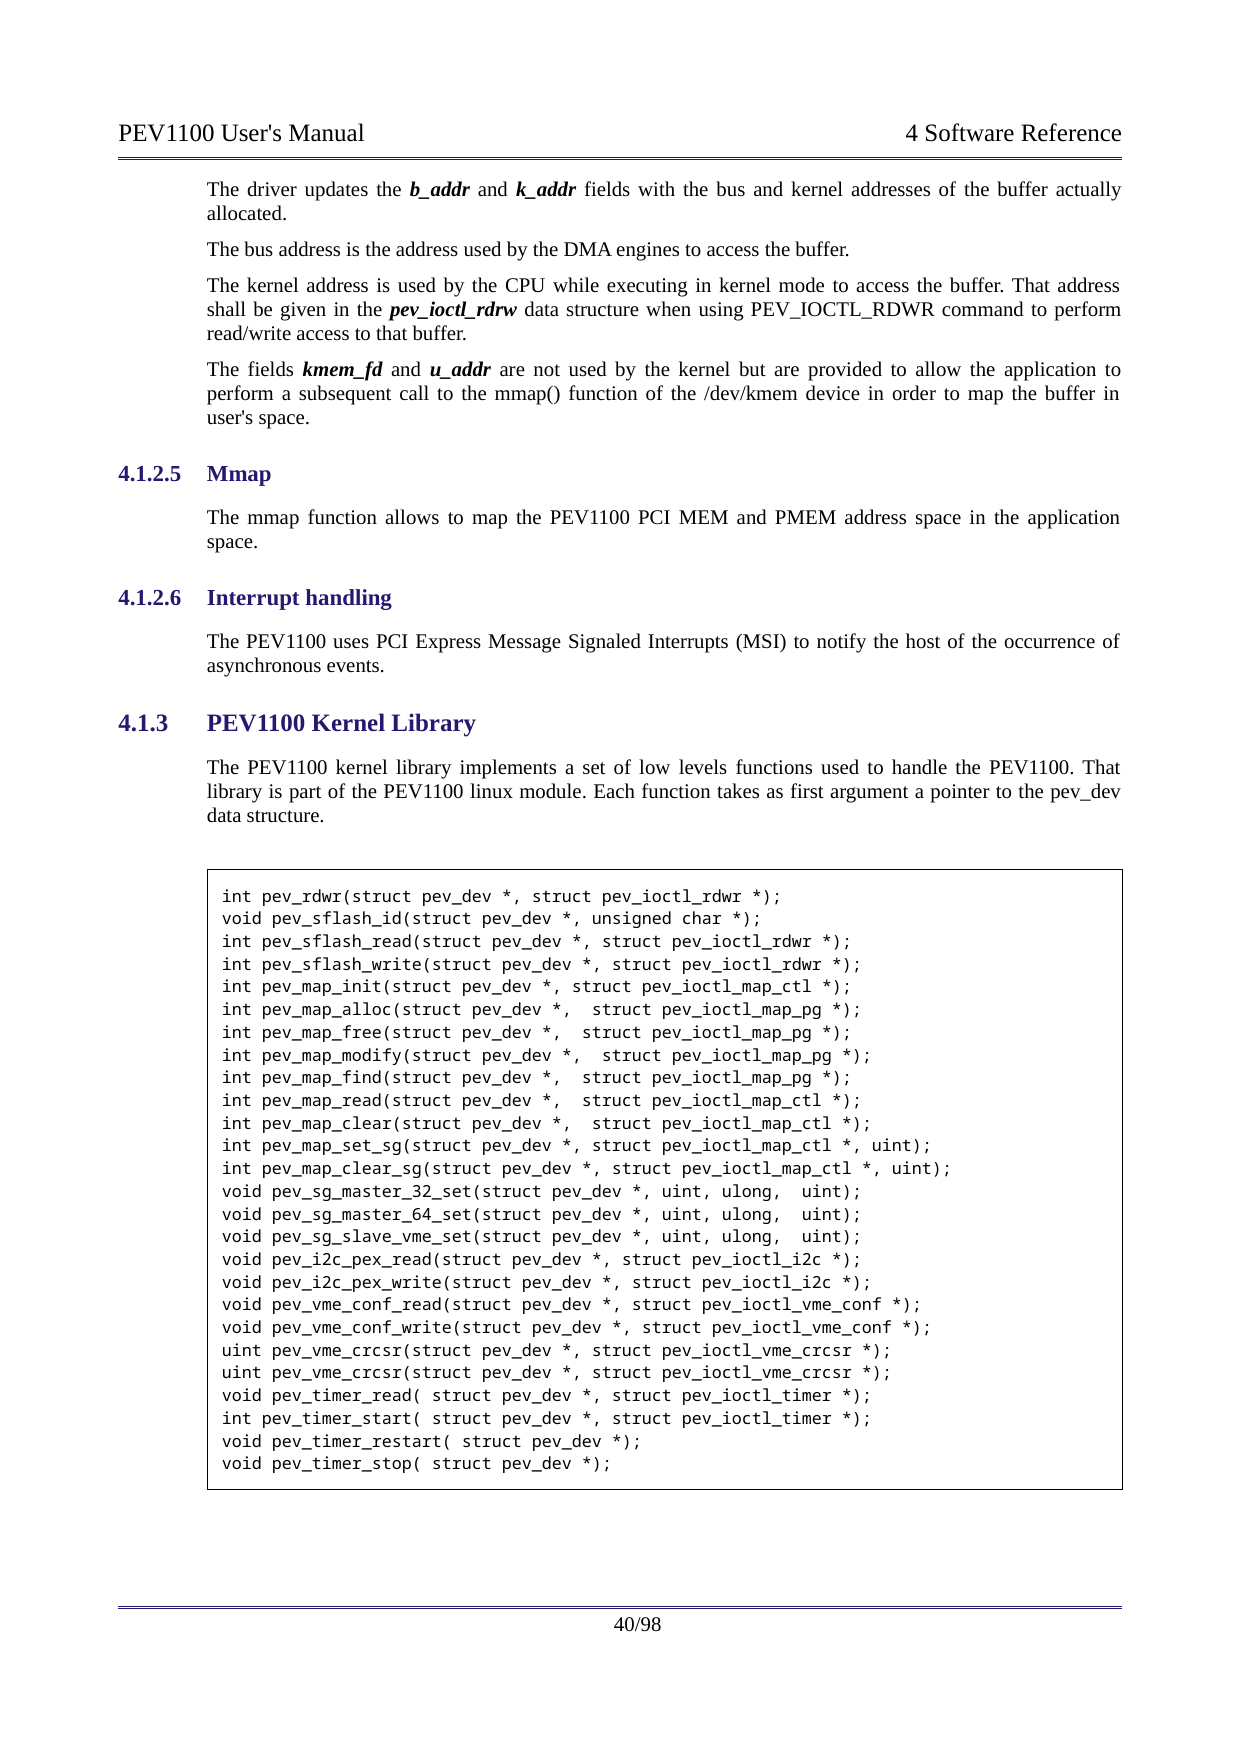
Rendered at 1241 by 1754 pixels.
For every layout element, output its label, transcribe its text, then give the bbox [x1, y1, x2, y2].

text The kernel address is used by the CPU while executing in kernel mode to access the buffer. That address shall be given in the pev_ioctl_rdrw data structure when using PEV_IOCTL_RDWR command to perform read/write access to that buffer. [207, 273, 1122, 345]
text void pev_timer_read( struct pev_dev *, struct pev_ioctl_timer *); [208, 1369, 1122, 1392]
text int pev_map_modify(struct pev_dev *, struct pev_ioctl_map_pg *); [208, 1028, 1122, 1051]
text The PEV1100 kernel library implements a set of low levels functions used to handle the PEV1100. That library is part of the PEV1100 linux module. Each function takes as first argument a pointer to the pev_dev data structure. [207, 755, 1122, 827]
text int pev_map_free(struct pev_dev *, struct pev_ioctl_map_pg *); [208, 1006, 1122, 1028]
text void pev_sflash_id(struct pev_dev *, unsigned char *); [208, 892, 1122, 915]
text void pev_i2c_pex_read(struct pev_dev *, struct pev_ioctl_i2c *); [208, 1233, 1122, 1255]
text void pev_timer_stop( struct pev_dev *); [208, 1437, 1122, 1489]
text uint pev_vme_crcsr(struct pev_dev *, struct pev_ioctl_vme_crcsr *); [208, 1323, 1122, 1346]
text int pev_map_read(struct pev_dev *, struct pev_ioctl_map_ctl *); [208, 1074, 1122, 1096]
text int pev_map_find(struct pev_dev *, struct pev_ioctl_map_pg *); [208, 1051, 1122, 1074]
subtitle Interrupt handling [118, 584, 1122, 611]
text int pev_map_set_sg(struct pev_dev *, struct pev_ioctl_map_ctl *, uint); [208, 1119, 1122, 1142]
text void pev_vme_conf_write(struct pev_dev *, struct pev_ioctl_vme_conf *); [208, 1301, 1122, 1323]
subtitle Mmap [118, 460, 1122, 487]
text The driver updates the b_addr and k_addr fields with the bus and kernel addresses of the buffer actually allocated. [207, 177, 1122, 225]
text void pev_timer_restart( struct pev_dev *); [208, 1414, 1122, 1437]
text The PEV1100 uses PCI Express Message Signaled Interrupts (MSI) to notify the host of the occurrence of asynchronous events. [207, 629, 1122, 677]
text int pev_map_init(struct pev_dev *, struct pev_ioctl_map_ctl *); [208, 960, 1122, 983]
text int pev_sflash_read(struct pev_dev *, struct pev_ioctl_rdwr *); [208, 915, 1122, 937]
text int pev_map_clear_sg(struct pev_dev *, struct pev_ioctl_map_ctl *, uint); [208, 1142, 1122, 1164]
subtitle PEV1100 Kernel Library [118, 708, 1122, 737]
text void pev_vme_conf_read(struct pev_dev *, struct pev_ioctl_vme_conf *); [208, 1278, 1122, 1301]
text int pev_rdwr(struct pev_dev *, struct pev_ioctl_rdwr *); [208, 870, 1122, 892]
text The fields kmem_fd and u_addr are not used by the kernel but are provided to allow the application to perform a subsequent call to the mmap() function of the /dev/kmem device in order to map the buffer in user's space. [207, 357, 1122, 429]
text int pev_timer_start( struct pev_dev *, struct pev_ioctl_timer *); [208, 1392, 1122, 1414]
text int pev_map_alloc(struct pev_dev *, struct pev_ioctl_map_pg *); [208, 983, 1122, 1006]
text The bus address is the address used by the DMA engines to access the buffer. [207, 237, 1122, 261]
text void pev_i2c_pex_write(struct pev_dev *, struct pev_ioctl_i2c *); [208, 1255, 1122, 1278]
text int pev_map_clear(struct pev_dev *, struct pev_ioctl_map_ctl *); [208, 1096, 1122, 1119]
text void pev_sg_master_32_set(struct pev_dev *, uint, ulong, uint); [208, 1164, 1122, 1187]
text The mmap function allows to map the PEV1100 PCI MEM and PMEM address space in the application space. [207, 505, 1122, 553]
text void pev_sg_slave_vme_set(struct pev_dev *, uint, ulong, uint); [208, 1210, 1122, 1233]
text int pev_sflash_write(struct pev_dev *, struct pev_ioctl_rdwr *); [208, 937, 1122, 960]
text void pev_sg_master_64_set(struct pev_dev *, uint, ulong, uint); [208, 1187, 1122, 1210]
text uint pev_vme_crcsr(struct pev_dev *, struct pev_ioctl_vme_crcsr *); [208, 1346, 1122, 1369]
